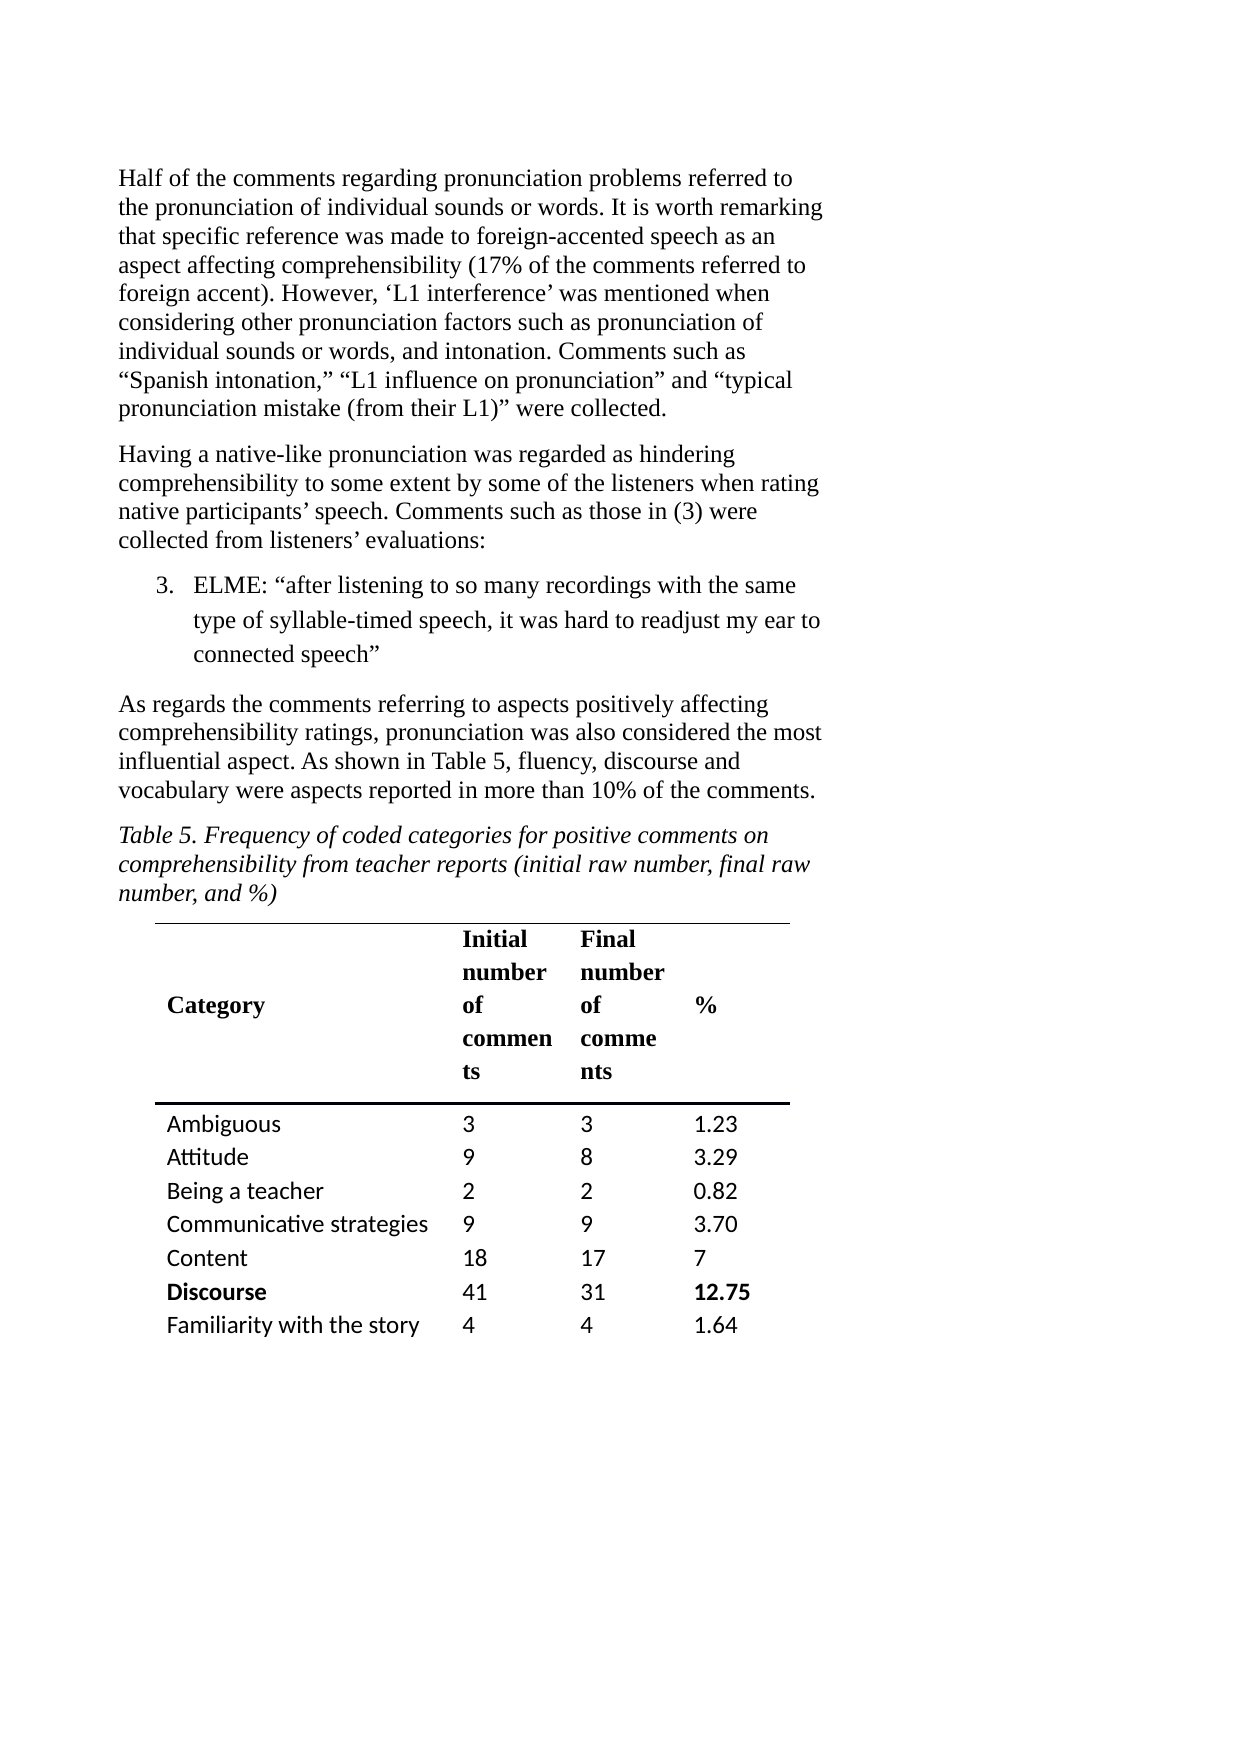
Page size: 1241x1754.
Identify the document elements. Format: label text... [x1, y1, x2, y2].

table_header % [681, 924, 790, 1102]
table_cell 9 [568, 1206, 681, 1239]
table_cell 41 [450, 1273, 568, 1306]
table_cell 7 [681, 1239, 790, 1273]
table_header Final number of comments [568, 924, 681, 1102]
table_cell 3 [568, 1105, 681, 1138]
table_cell 18 [450, 1239, 568, 1273]
table_cell 17 [568, 1239, 681, 1273]
table_cell 4 [568, 1306, 681, 1340]
table_cell 8 [568, 1139, 681, 1172]
table_cell Content [155, 1239, 450, 1273]
table_cell 2 [568, 1172, 681, 1206]
table_cell 1.64 [681, 1306, 790, 1340]
table_cell 9 [450, 1206, 568, 1239]
table_cell 4 [450, 1306, 568, 1340]
list ELME: “after listening to so many recordings with the same type of syllable-timed speech, it was hard to readjust my ear to connected speech” [156, 571, 827, 668]
table_cell 3.70 [681, 1206, 790, 1239]
text Table 5. Frequency of coded categories for positive comments on comprehensibility from teacher reports (initial raw number, final raw number, and %) [118, 820, 827, 907]
table_cell Being a teacher [155, 1172, 450, 1206]
table_header Category [155, 924, 450, 1102]
table_cell Communicative strategies [155, 1206, 450, 1239]
table_cell 0.82 [681, 1172, 790, 1206]
text Half of the comments regarding pronunciation problems referred to the pronunciation of individual sounds or words. It is worth remarking that specific reference was made to foreign-accented speech as an aspect affecting comprehensibility (17% of the comments referred to foreign accent). However, ‘L1 interference’ was mentioned when considering other pronunciation factors such as pronunciation of individual sounds or words, and intonation. Comments such as “Spanish intonation,” “L1 influence on pronunciation” and “typical pronunciation mistake (from their L1)” were collected. [118, 163, 827, 422]
table_cell Attitude [155, 1139, 450, 1172]
table_cell 3 [450, 1105, 568, 1138]
table_cell 1.23 [681, 1105, 790, 1138]
table_cell Discourse [155, 1273, 450, 1306]
text Having a native-like pronunciation was regarded as hindering comprehensibility to some extent by some of the listeners when rating native participants’ speech. Comments such as those in (3) were collected from listeners’ evaluations: [118, 439, 827, 554]
table_cell Familiarity with the story [155, 1306, 450, 1340]
table_cell 12.75 [681, 1273, 790, 1306]
table_cell 2 [450, 1172, 568, 1206]
table_header Initial number of comments [450, 924, 568, 1102]
table_cell 31 [568, 1273, 681, 1306]
table_cell 9 [450, 1139, 568, 1172]
table_cell 3.29 [681, 1139, 790, 1172]
table_cell Ambiguous [155, 1105, 450, 1138]
text As regards the comments referring to aspects positively affecting comprehensibility ratings, pronunciation was also considered the most influential aspect. As shown in Table 5, fluency, discourse and vocabulary were aspects reported in more than 10% of the comments. [118, 689, 827, 804]
